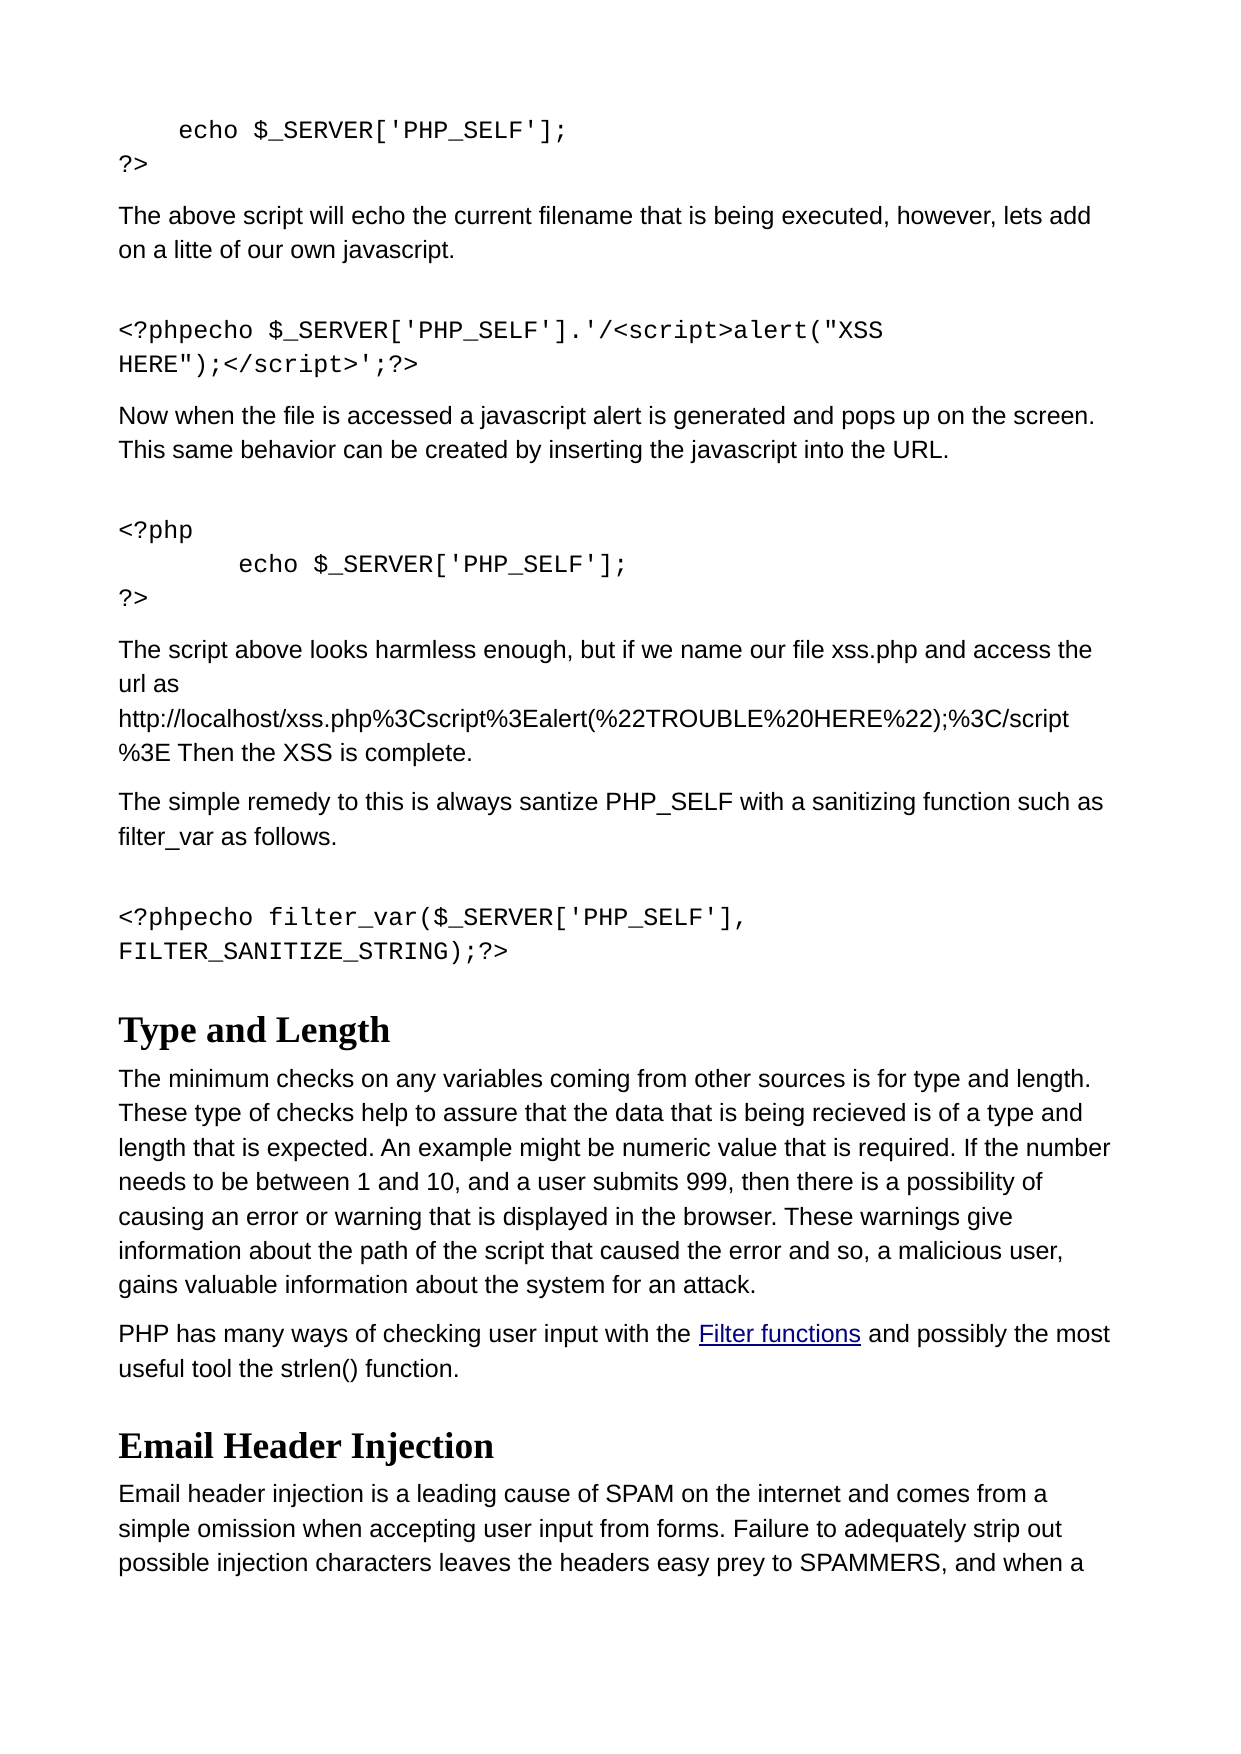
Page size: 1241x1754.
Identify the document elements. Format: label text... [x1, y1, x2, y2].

text PHP has many ways of checking user input with the Filter functions and possibly the most useful tool the strlen() function. [118, 1319, 1122, 1383]
subtitle Type and Length [118, 1008, 1122, 1051]
text The script above looks harmless enough, but if we name our file xss.php and access the url as http://localhost/xss.php%3Cscript%3Ealert(%22TROUBLE%20HERE%22);%3C/script%3E Then the XSS is complete. [118, 634, 1122, 767]
text <?phpecho filter_var($_SERVER['PHP_SELF'], FILTER_SANITIZE_STRING);?> [118, 871, 1122, 967]
text <?php echo $_SERVER['PHP_SELF']; ?> [118, 484, 1122, 614]
text The simple remedy to this is always santize PHP_SELF with a sanitizing function such as filter_var as follows. [118, 787, 1122, 850]
text The above script will echo the current filename that is being executed, however, lets add on a litte of our own javascript. [118, 201, 1122, 264]
text Now when the file is accessed a javascript alert is generated and pops up on the screen. This same behavior can be created by inserting the javascript into the URL. [118, 401, 1122, 464]
text <?phpecho $_SERVER['PHP_SELF'].'/<script>alert("XSS HERE");</script>';?> [118, 284, 1122, 380]
text The minimum checks on any variables coming from other sources is for type and length. These type of checks help to assure that the data that is being recieved is of a type and length that is expected. An example might be numeric value that is required. If the number needs to be between 1 and 10, and a user submits 999, then there is a possibility of causing an error or warning that is displayed in the browser. These warnings give information about the path of the script that caused the error and so, a malicious user, gains valuable information about the system for an attack. [118, 1063, 1122, 1299]
text Email header injection is a leading cause of SPAM on the internet and comes from a simple omission when accepting user input from forms. Failure to adequately strip out possible injection characters leaves the headers easy prey to SPAMMERS, and when a [118, 1479, 1122, 1577]
subtitle Email Header Injection [118, 1424, 1122, 1467]
text echo $_SERVER['PHP_SELF']; ?> [118, 118, 1122, 180]
